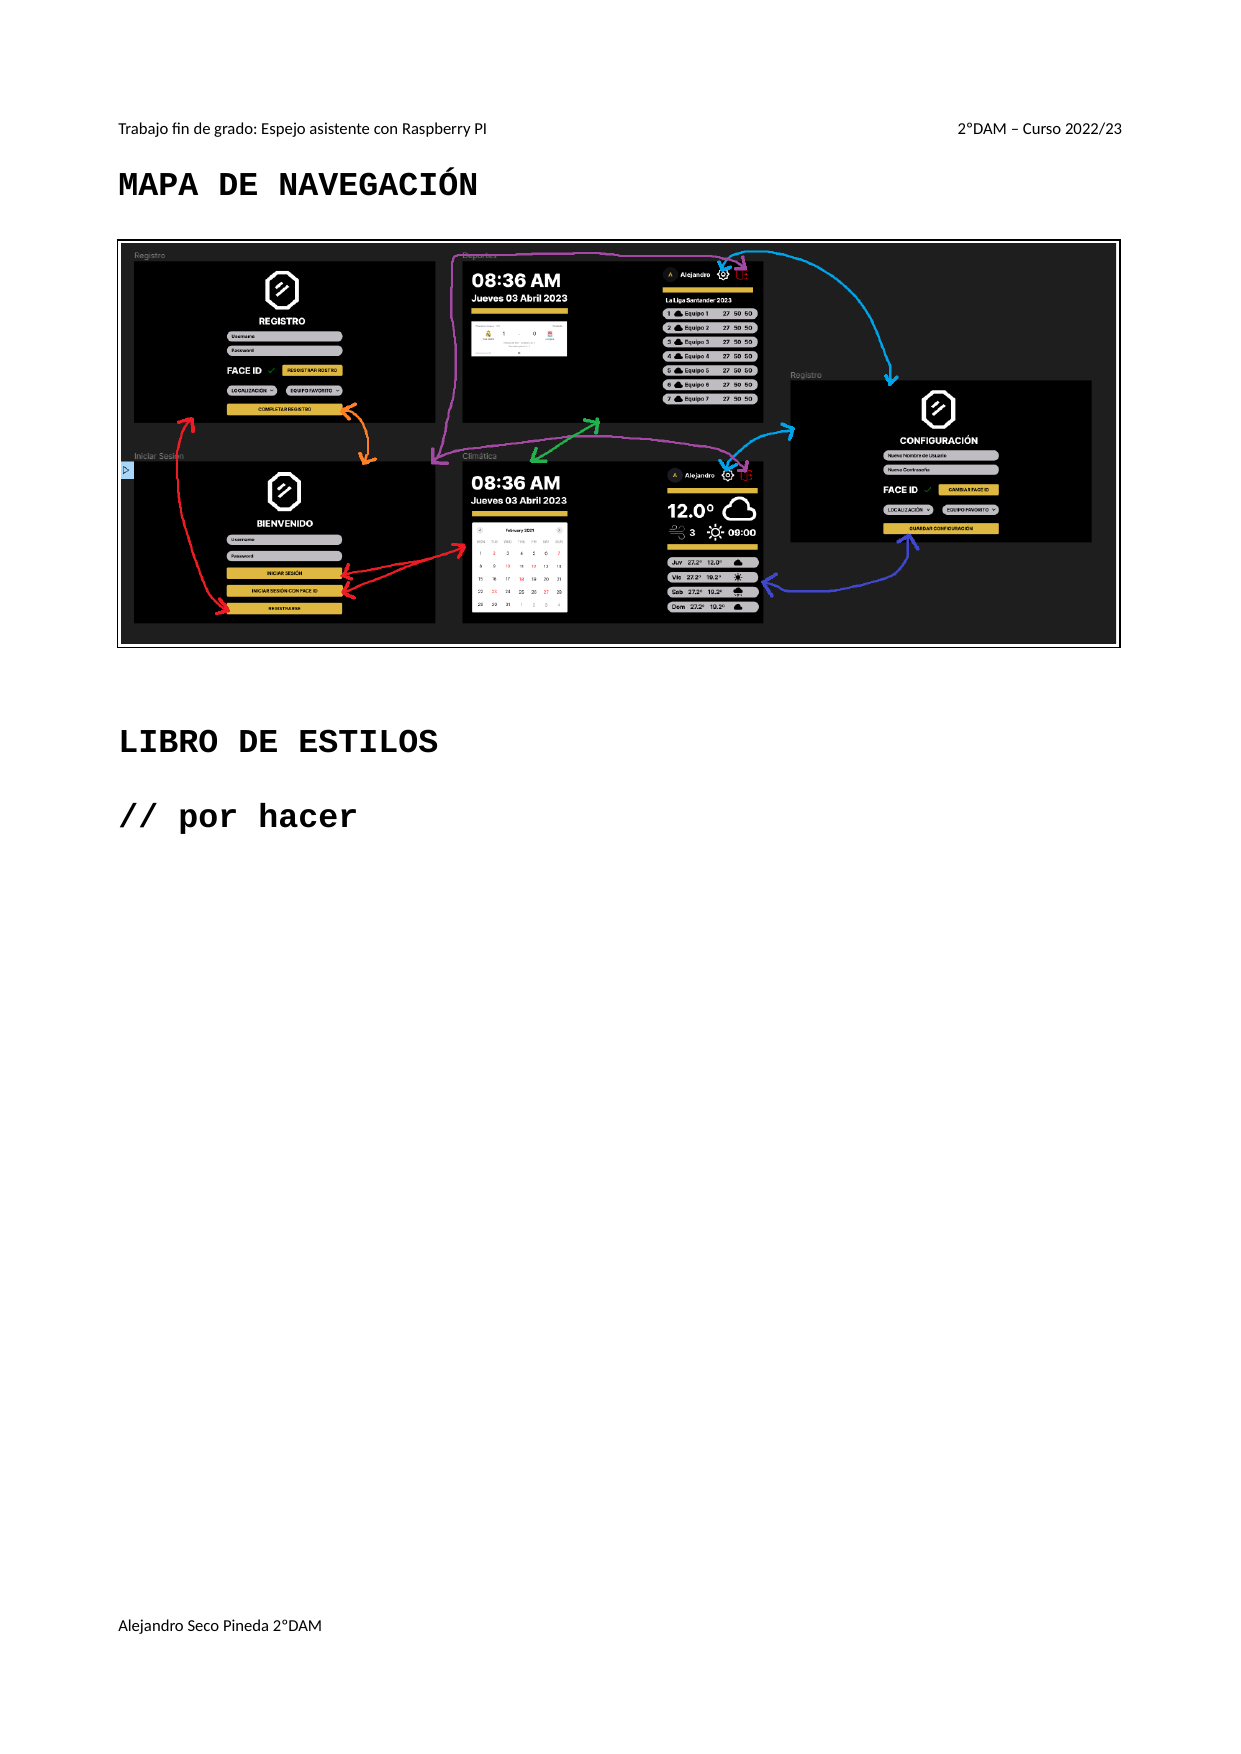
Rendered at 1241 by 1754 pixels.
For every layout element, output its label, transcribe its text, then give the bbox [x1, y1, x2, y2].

text // por hacer [118, 800, 1104, 838]
text MAPA DE NAVEGACIÓN [118, 168, 1104, 206]
text LIBRO DE ESTILOS [118, 724, 1104, 762]
picture [121, 243, 1117, 644]
